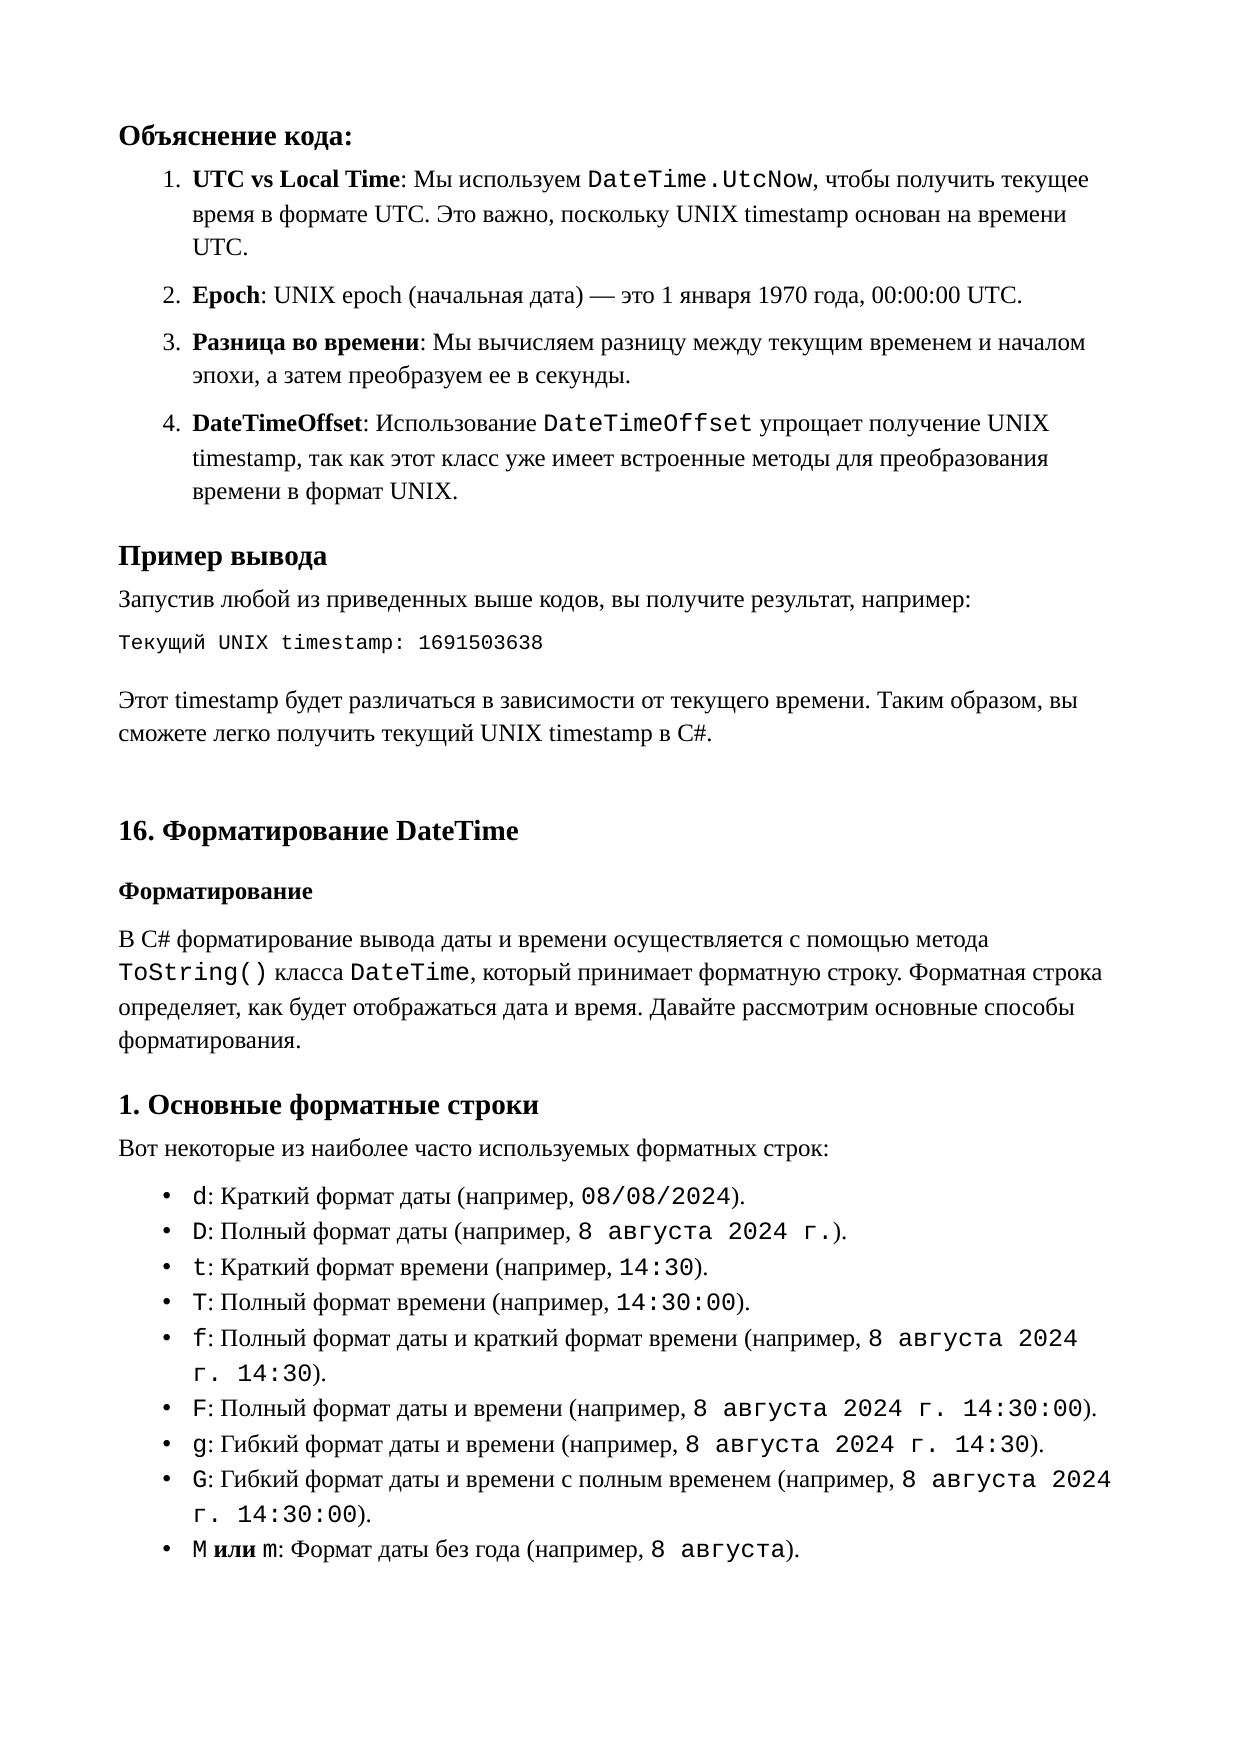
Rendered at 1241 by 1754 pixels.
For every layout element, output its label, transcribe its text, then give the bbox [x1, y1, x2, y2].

text Этот timestamp будет различаться в зависимости от текущего времени. Таким образом, вы сможете легко получить текущий UNIX timestamp в C#. [118, 685, 1122, 747]
list t: Краткий формат времени (например, 14:30). [162, 1252, 1122, 1283]
list DateTimeOffset: Использование DateTimeOffset упрощает получение UNIX timestamp, так как этот класс уже имеет встроенные методы для преобразования времени в формат UNIX. [162, 408, 1122, 505]
text Форматирование [118, 876, 1122, 905]
list d: Краткий формат даты (например, 08/08/2024). [162, 1181, 1122, 1212]
subtitle Пример вывода [118, 538, 1122, 572]
text 16. Форматирование DateTime [118, 813, 1122, 847]
text В C# форматирование вывода даты и времени осуществляется с помощью метода ToString() класса DateTime, который принимает форматную строку. Форматная строка определяет, как будет отображаться дата и время. Давайте рассмотрим основные способы форматирования. [118, 924, 1122, 1054]
text Вот некоторые из наиболее часто используемых форматных строк: [118, 1133, 1122, 1162]
subtitle 1. Основные форматные строки [118, 1087, 1122, 1121]
list G: Гибкий формат даты и времени с полным временем (например, 8 августа 2024 г. 14:30:00). [162, 1464, 1122, 1530]
list g: Гибкий формат даты и времени (например, 8 августа 2024 г. 14:30). [162, 1429, 1122, 1459]
list f: Полный формат даты и краткий формат времени (например, 8 августа 2024 г. 14:30). [162, 1323, 1122, 1389]
text Текущий UNIX timestamp: 1691503638 [118, 632, 1122, 656]
list F: Полный формат даты и времени (например, 8 августа 2024 г. 14:30:00). [162, 1393, 1122, 1424]
list D: Полный формат даты (например, 8 августа 2024 г.). [162, 1216, 1122, 1247]
text Запустив любой из приведенных выше кодов, вы получите результат, например: [118, 584, 1122, 613]
list Epoch: UNIX epoch (начальная дата) — это 1 января 1970 года, 00:00:00 UTC. [162, 280, 1122, 309]
list Разница во времени: Мы вычисляем разницу между текущим временем и началом эпохи, а затем преобразуем ее в секунды. [162, 327, 1122, 389]
list UTC vs Local Time: Мы используем DateTime.UtcNow, чтобы получить текущее время в формате UTC. Это важно, поскольку UNIX timestamp основан на времени UTC. [162, 164, 1122, 261]
list M или m: Формат даты без года (например, 8 августа). [162, 1534, 1122, 1565]
subtitle Объяснение кода: [118, 118, 1122, 152]
list T: Полный формат времени (например, 14:30:00). [162, 1287, 1122, 1318]
